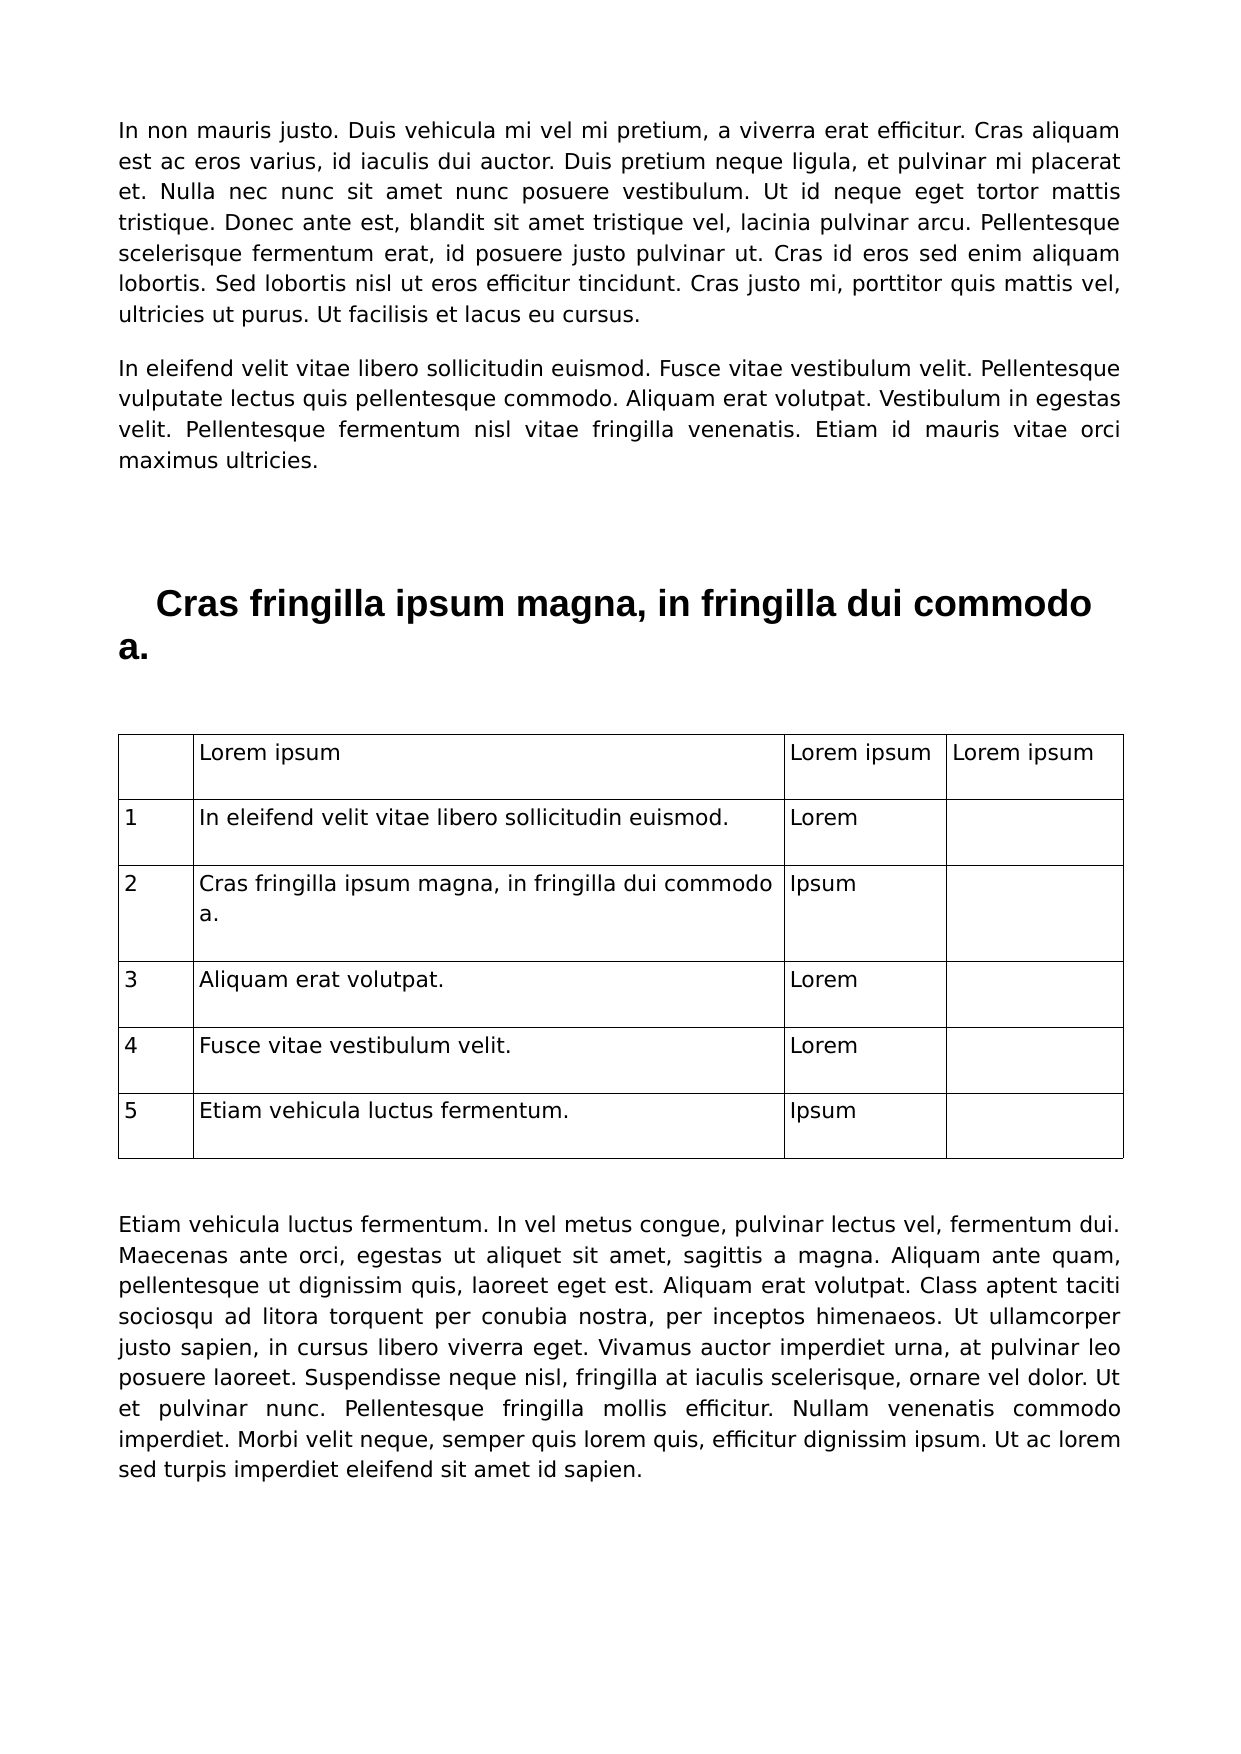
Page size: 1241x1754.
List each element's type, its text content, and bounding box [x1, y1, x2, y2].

text Etiam vehicula luctus fermentum. In vel metus congue, pulvinar lectus vel, fermentum dui. Maecenas ante orci, egestas ut aliquet sit amet, sagittis a magna. Aliquam ante quam, pellentesque ut dignissim quis, laoreet eget est. Aliquam erat volutpat. Class aptent taciti sociosqu ad litora torquent per conubia nostra, per inceptos himenaeos. Ut ullamcorper justo sapien, in cursus libero viverra eget. Vivamus auctor imperdiet urna, at pulvinar leo posuere laoreet. Suspendisse neque nisl, fringilla at iaculis scelerisque, ornare vel dolor. Ut et pulvinar nunc. Pellentesque fringilla mollis efficitur. Nullam venenatis commodo imperdiet. Morbi velit neque, semper quis lorem quis, efficitur dignissim ipsum. Ut ac lorem sed turpis imperdiet eleifend sit amet id sapien. [118, 1212, 1122, 1483]
table_cell Ipsum [785, 1094, 946, 1158]
table_cell Lorem [785, 1028, 946, 1092]
table_cell Lorem [785, 962, 946, 1027]
table_cell Etiam vehicula luctus fermentum. [194, 1094, 784, 1158]
table_cell Aliquam erat volutpat. [194, 962, 784, 1027]
subtitle Cras fringilla ipsum magna, in fringilla dui commodo a. [118, 581, 1122, 667]
table_header Lorem ipsum [194, 735, 784, 799]
table_cell 4 [119, 1028, 193, 1092]
table_header Lorem ipsum [785, 735, 946, 799]
table_cell Fusce vitae vestibulum velit. [194, 1028, 784, 1092]
table_cell [947, 962, 1123, 1027]
table_cell [947, 800, 1123, 865]
table_cell [947, 1094, 1123, 1158]
table_cell [947, 866, 1123, 961]
table_cell Cras fringilla ipsum magna, in fringilla dui commodo a. [194, 866, 784, 961]
table_cell 5 [119, 1094, 193, 1158]
table_cell In eleifend velit vitae libero sollicitudin euismod. [194, 800, 784, 865]
text In non mauris justo. Duis vehicula mi vel mi pretium, a viverra erat efficitur. Cras aliquam est ac eros varius, id iaculis dui auctor. Duis pretium neque ligula, et pulvinar mi placerat et. Nulla nec nunc sit amet nunc posuere vestibulum. Ut id neque eget tortor mattis tristique. Donec ante est, blandit sit amet tristique vel, lacinia pulvinar arcu. Pellentesque scelerisque fermentum erat, id posuere justo pulvinar ut. Cras id eros sed enim aliquam lobortis. Sed lobortis nisl ut eros efficitur tincidunt. Cras justo mi, porttitor quis mattis vel, ultricies ut purus. Ut facilisis et lacus eu cursus. [118, 118, 1122, 327]
table_header Lorem ipsum [947, 735, 1123, 799]
table_header [119, 735, 193, 799]
text In eleifend velit vitae libero sollicitudin euismod. Fusce vitae vestibulum velit. Pellentesque vulputate lectus quis pellentesque commodo. Aliquam erat volutpat. Vestibulum in egestas velit. Pellentesque fermentum nisl vitae fringilla venenatis. Etiam id mauris vitae orci maximus ultricies. [118, 356, 1122, 473]
table_cell Lorem [785, 800, 946, 865]
table_cell Ipsum [785, 866, 946, 961]
table_cell [947, 1028, 1123, 1092]
table_cell 1 [119, 800, 193, 865]
table_cell 2 [119, 866, 193, 961]
table_cell 3 [119, 962, 193, 1027]
